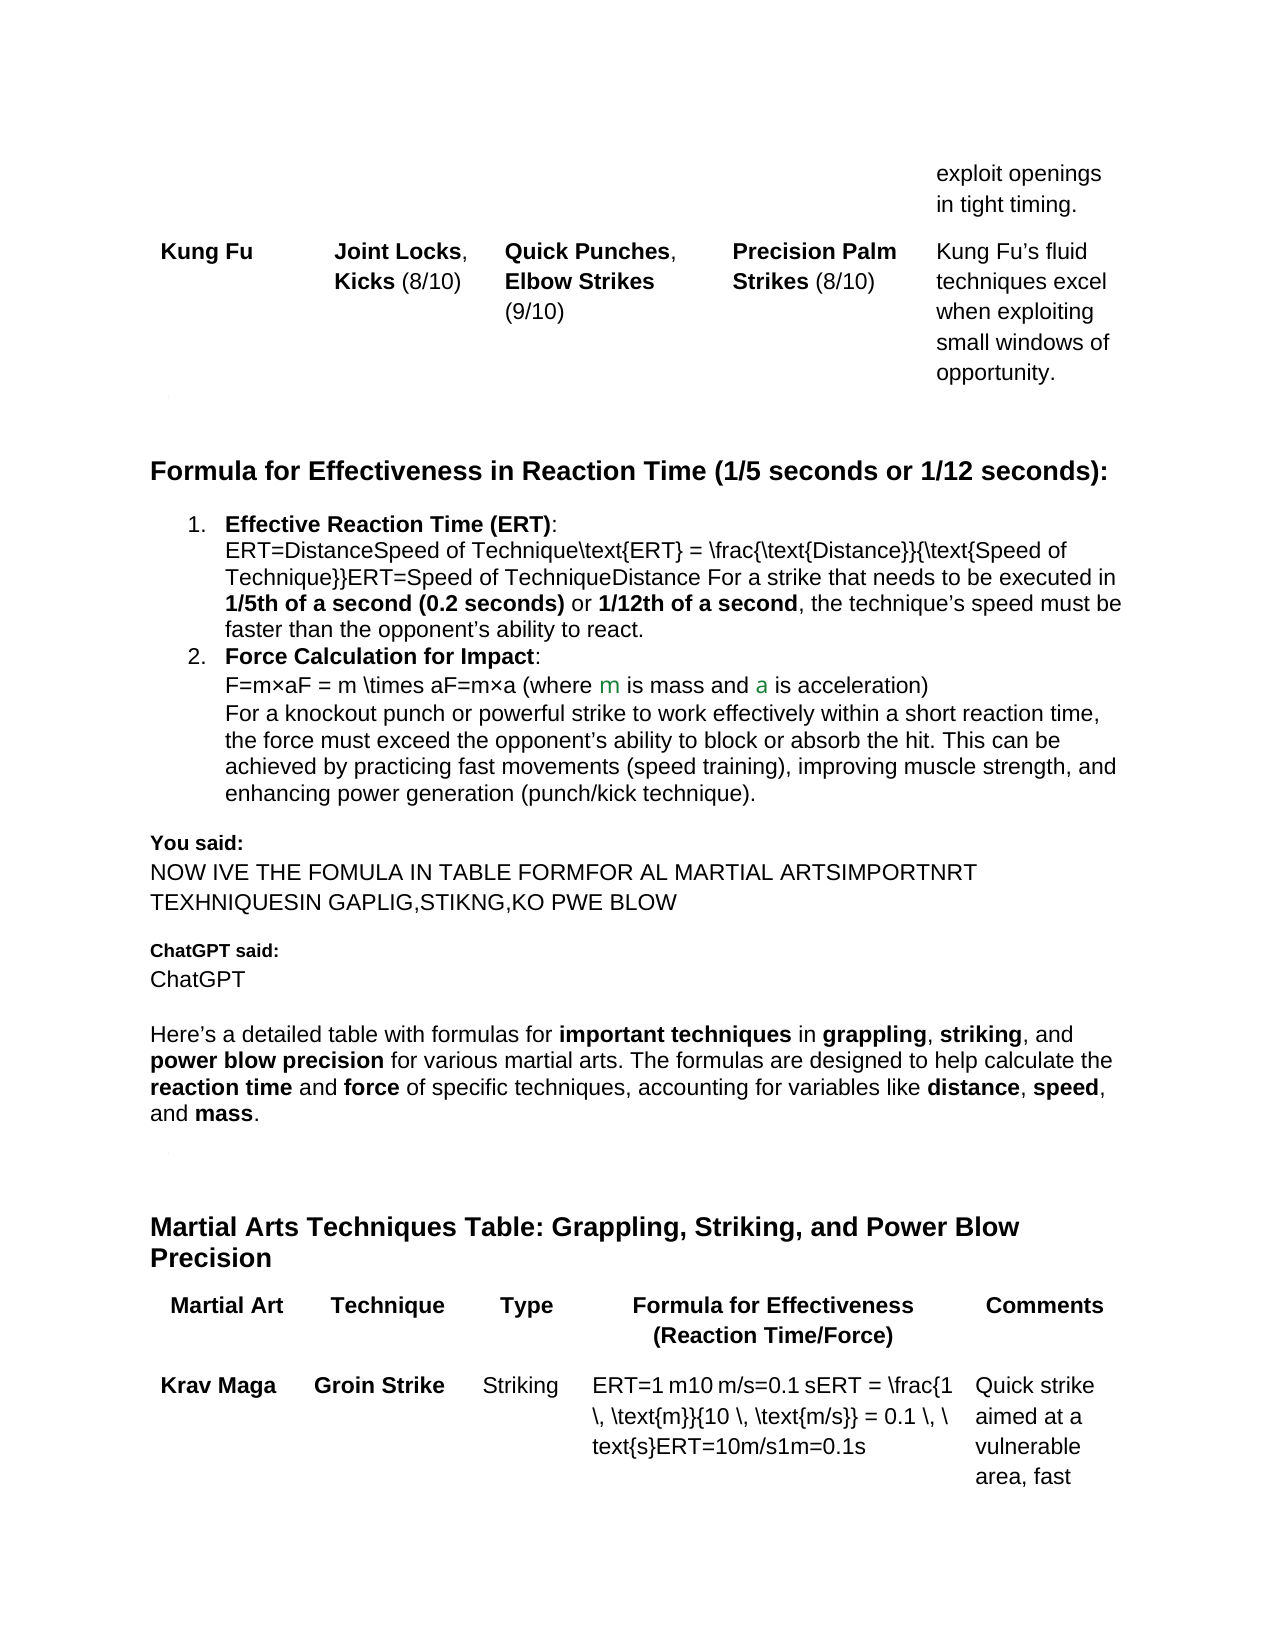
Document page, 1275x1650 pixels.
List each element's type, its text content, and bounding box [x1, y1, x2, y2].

table_cell [324, 150, 494, 227]
list Effective Reaction Time (ERT): ERT=DistanceSpeed of Technique\text{ERT} = \frac{\text{Distance}}{\text{Speed of Technique}}ERT=Speed of TechniqueDistance​ For a strike that needs to be executed in 1/5th of a second (0.2 seconds) or 1/12th of a second, the technique’s speed must be faster than the opponent’s ability to react. [187, 511, 1125, 643]
table_cell Precision Palm Strikes (8/10) [722, 228, 926, 395]
table_cell Joint Locks, Kicks (8/10) [324, 228, 494, 395]
subtitle Formula for Effectiveness in Reaction Time (1/5 seconds or 1/12 seconds): [150, 455, 1125, 486]
table_cell Quick strike aimed at a vulnerable area, fast [965, 1362, 1125, 1500]
table_header Type [472, 1282, 582, 1362]
table_header Formula for Effectiveness (Reaction Time/Force) [582, 1282, 965, 1362]
table_header Martial Art [150, 1282, 303, 1362]
subtitle ChatGPT said: [150, 940, 1125, 962]
list Force Calculation for Impact: F=m×aF = m \times aF=m×a (where m is mass and a is acceleration) For a knockout punch or powerful strike to work effectively within a short reaction time, the force must exceed the opponent’s ability to block or absorb the hit. This can be achieved by practicing fast movements (speed training), improving muscle strength, and enhancing power generation (punch/kick technique). [187, 643, 1125, 806]
table_cell Krav Maga [150, 1362, 303, 1500]
table_cell [722, 150, 926, 227]
table_cell ERT=1 m10 m/s=0.1 sERT = \frac{1 \, \text{m}}{10 \, \text{m/s}} = 0.1 \, \text{s}ERT=10m/s1m​=0.1s [582, 1362, 965, 1500]
subtitle Martial Arts Techniques Table: Grappling, Striking, and Power Blow Precision [150, 1211, 1125, 1273]
table_cell Quick Punches, Elbow Strikes (9/10) [494, 228, 722, 395]
text ChatGPT [150, 966, 1125, 992]
table_cell [150, 150, 324, 227]
table_cell exploit openings in tight timing. [926, 150, 1125, 227]
table_cell Groin Strike [304, 1362, 472, 1500]
table_cell Striking [472, 1362, 582, 1500]
subtitle You said: [150, 831, 1125, 855]
table_header Comments [965, 1282, 1125, 1362]
text NOW IVE THE FOMULA IN TABLE FORMFOR AL MARTIAL ARTSIMPORTNRT TEXHNIQUESIN GAPLIG,STIKNG,KO PWE BLOW [150, 859, 1125, 916]
table_cell Kung Fu’s fluid techniques excel when exploiting small windows of opportunity. [926, 228, 1125, 395]
text Here’s a detailed table with formulas for important techniques in grappling, striking, and power blow precision for various martial arts. The formulas are designed to help calculate the reaction time and force of specific techniques, accounting for variables like distance, speed, and mass. [150, 1021, 1125, 1127]
table_header Technique [304, 1282, 472, 1362]
table_cell [494, 150, 722, 227]
table_cell Kung Fu [150, 228, 324, 395]
